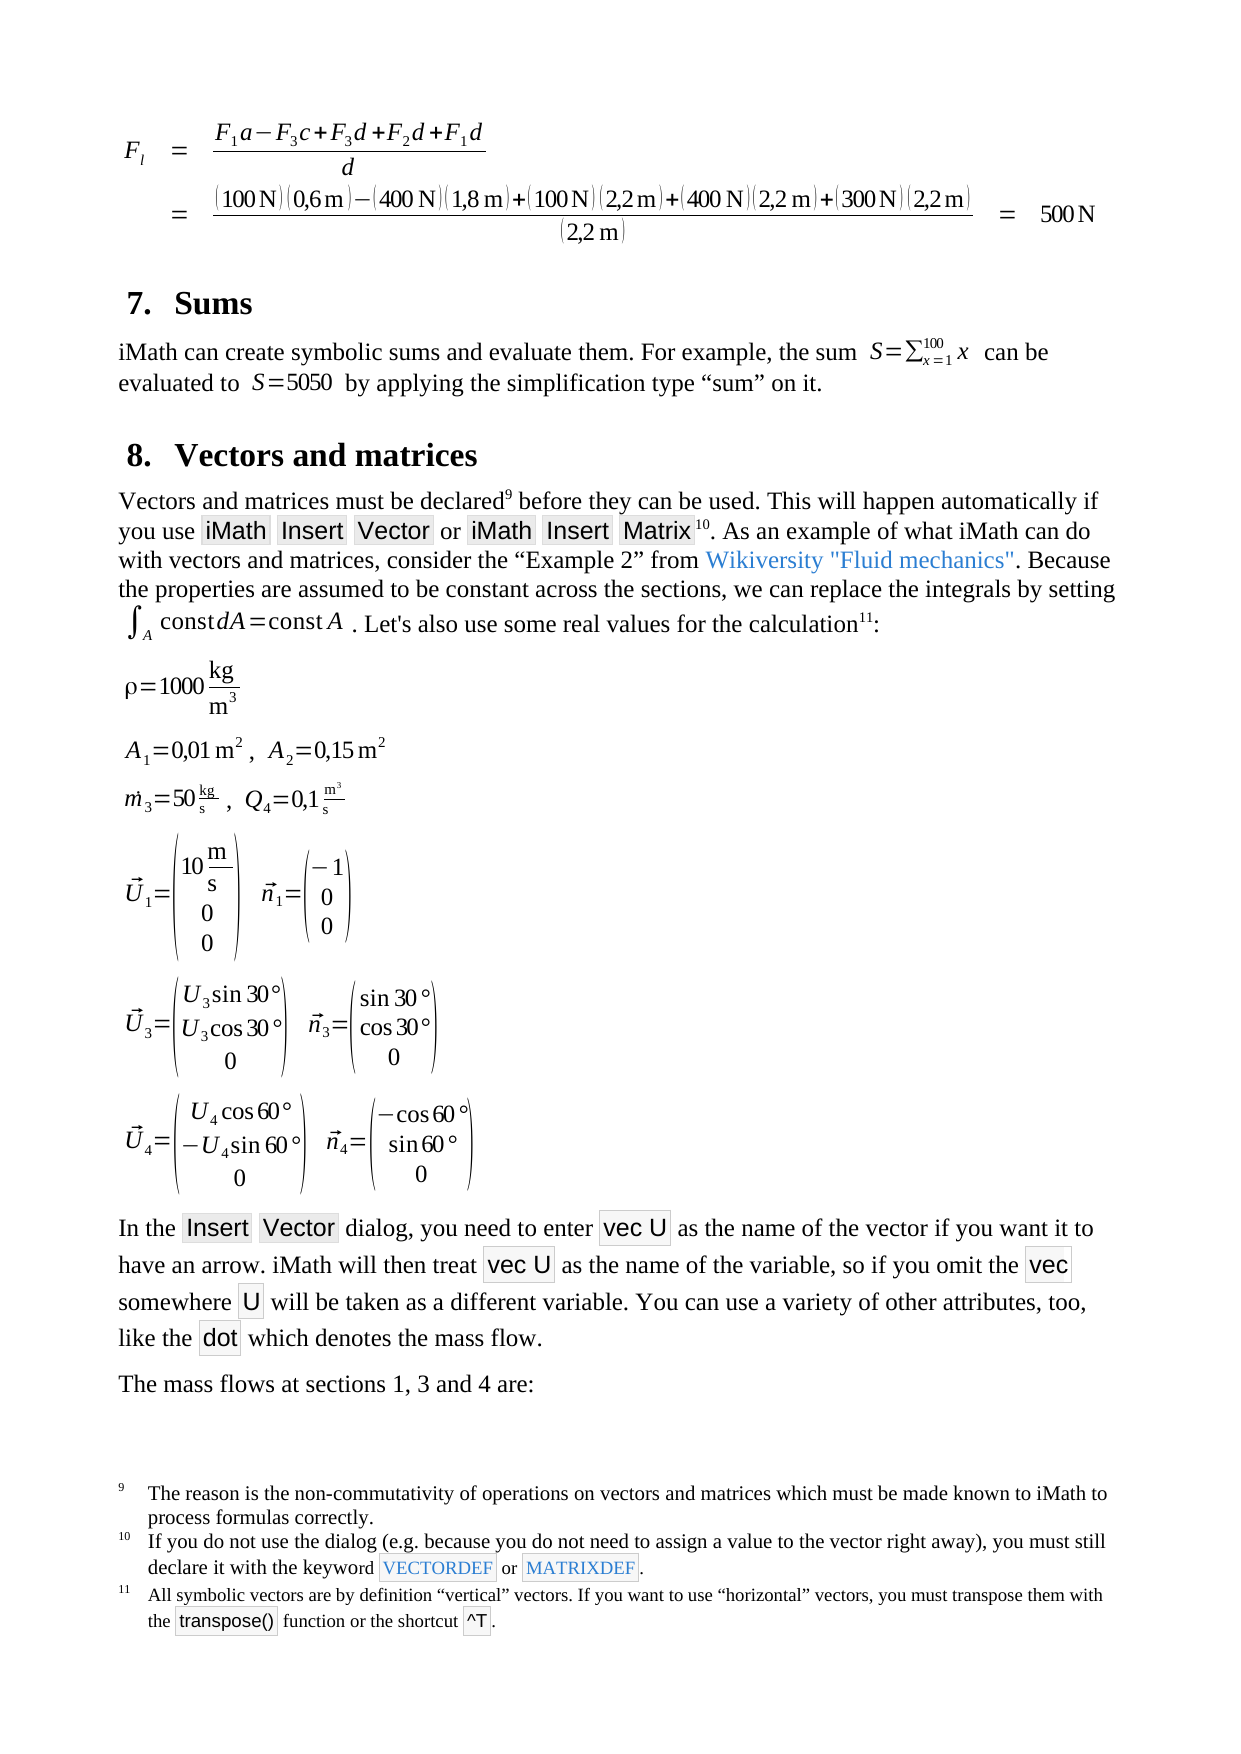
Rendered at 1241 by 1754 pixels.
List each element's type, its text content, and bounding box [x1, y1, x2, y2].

text The reason is the non-commutativity of operations on vectors and matrices which must be made known to iMath to process formulas correctly. [118, 1481, 1122, 1529]
text , [118, 734, 1122, 768]
text iMath can create symbolic sums and evaluate them. For example, the sum can be evaluated to by applying the simplification type “sum” on it. [118, 334, 1122, 397]
text Vectors and matrices must be declared before they can be used. This will happen automatically if you use iMath Insert Vector or iMath Insert Matrix. As an example of what iMath can do with vectors and matrices, consider the “Example 2” from Wikiversity "Fluid mechanics". Because the properties are assumed to be constant across the sections, we can replace the integrals by setting . Let's also use some real values for the calculation: [118, 486, 1122, 644]
text All symbolic vectors are by definition “vertical” vectors. If you want to use “horizontal” vectors, you must transpose them with the transpose() function or the shortcut ^T. [118, 1582, 1122, 1636]
subtitle Vectors and matrices [118, 435, 1122, 473]
text In the Insert Vector dialog, you need to enter vec U as the name of the vector if you want it to have an arrow. iMath will then treat vec U as the name of the variable, so if you omit the vec somewhere U will be taken as a different variable. You can use a variety of other attributes, too, like the dot which denotes the mass flow. [118, 1209, 1122, 1356]
subtitle Sums [118, 283, 1122, 322]
text The mass flows at sections 1, 3 and 4 are: [118, 1369, 1122, 1397]
text , [118, 780, 1122, 818]
text If you do not use the dialog (e.g. because you do not need to assign a value to the vector right away), you must still declare it with the keyword VECTORDEF or MATRIXDEF. [118, 1529, 1122, 1582]
